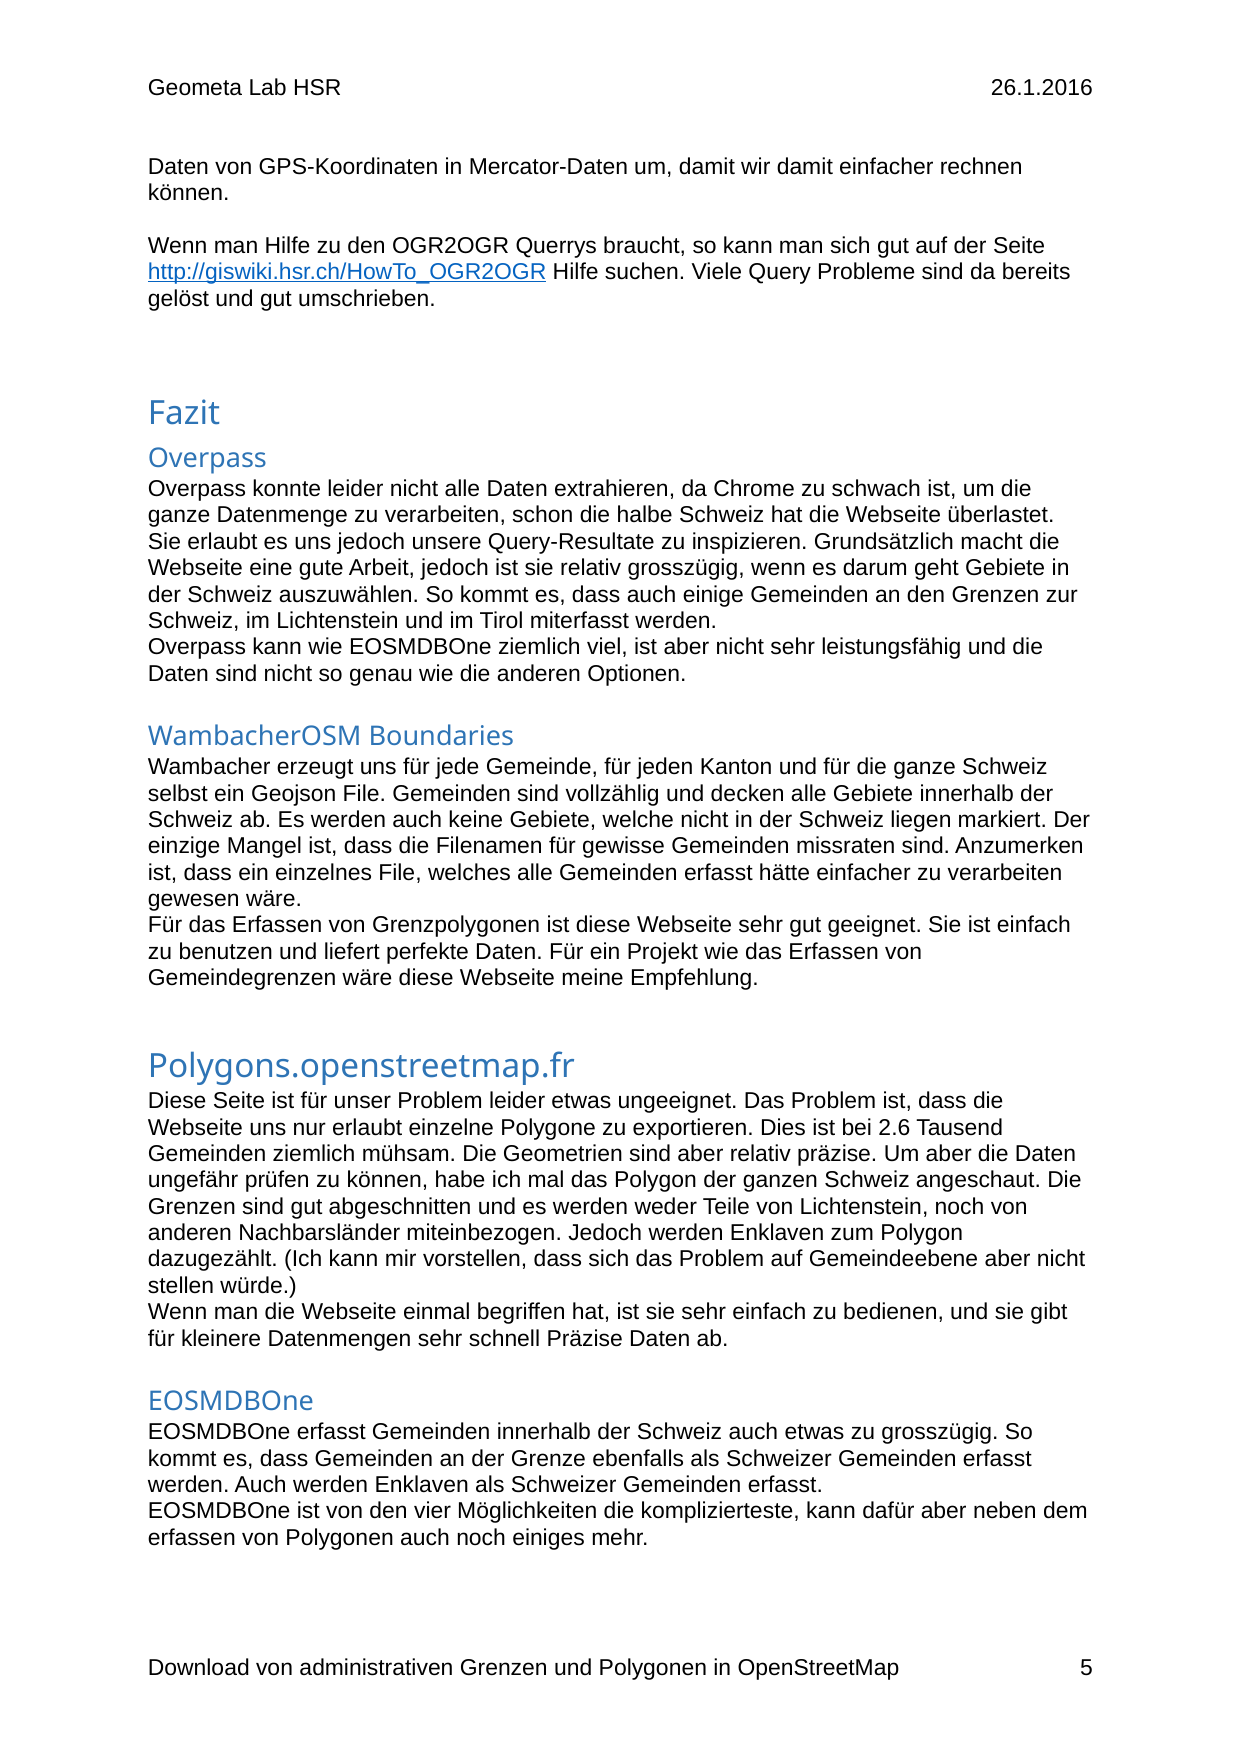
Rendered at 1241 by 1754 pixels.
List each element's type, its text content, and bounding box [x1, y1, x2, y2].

text Overpass konnte leider nicht alle Daten extrahieren, da Chrome zu schwach ist, um die ganze Datenmenge zu verarbeiten, schon die halbe Schweiz hat die Webseite überlastet. [148, 475, 1093, 528]
text Daten von GPS-Koordinaten in Mercator-Daten um, damit wir damit einfacher rechnen können. [148, 153, 1093, 206]
subtitle EOSMDBOne [148, 1381, 1093, 1418]
text Diese Seite ist für unser Problem leider etwas ungeeignet. Das Problem ist, dass die Webseite uns nur erlaubt einzelne Polygone zu exportieren. Dies ist bei 2.6 Tausend Gemeinden ziemlich mühsam. Die Geometrien sind aber relativ präzise. Um aber die Daten ungefähr prüfen zu können, habe ich mal das Polygon der ganzen Schweiz angeschaut. Die Grenzen sind gut abgeschnitten und es werden weder Teile von Lichtenstein, noch von anderen Nachbarsländer miteinbezogen. Jedoch werden Enklaven zum Polygon dazugezählt. (Ich kann mir vorstellen, dass sich das Problem auf Gemeindeebene aber nicht stellen würde.) [148, 1087, 1093, 1298]
subtitle WambacherOSM Boundaries [148, 716, 1093, 753]
text Für das Erfassen von Grenzpolygonen ist diese Webseite sehr gut geeignet. Sie ist einfach zu benutzen und liefert perfekte Daten. Für ein Projekt wie das Erfassen von Gemeindegrenzen wäre diese Webseite meine Empfehlung. [148, 911, 1093, 991]
text Wenn man die Webseite einmal begriffen hat, ist sie sehr einfach zu bedienen, und sie gibt für kleinere Datenmengen sehr schnell Präzise Daten ab. [148, 1298, 1093, 1351]
subtitle Polygons.openstreetmap.fr [148, 1042, 1093, 1087]
text Wenn man Hilfe zu den OGR2OGR Querrys braucht, so kann man sich gut auf der Seite http://giswiki.hsr.ch/HowTo_OGR2OGR Hilfe suchen. Viele Query Probleme sind da bereits gelöst und gut umschrieben. [148, 232, 1093, 311]
text EOSMDBOne erfasst Gemeinden innerhalb der Schweiz auch etwas zu grosszügig. So kommt es, dass Gemeinden an der Grenze ebenfalls als Schweizer Gemeinden erfasst werden. Auch werden Enklaven als Schweizer Gemeinden erfasst. [148, 1418, 1093, 1497]
text Wambacher erzeugt uns für jede Gemeinde, für jeden Kanton und für die ganze Schweiz selbst ein Geojson File. Gemeinden sind vollzählig und decken alle Gebiete innerhalb der Schweiz ab. Es werden auch keine Gebiete, welche nicht in der Schweiz liegen markiert. Der einzige Mangel ist, dass die Filenamen für gewisse Gemeinden missraten sind. Anzumerken ist, dass ein einzelnes File, welches alle Gemeinden erfasst hätte einfacher zu verarbeiten gewesen wäre. [148, 753, 1093, 911]
text EOSMDBOne ist von den vier Möglichkeiten die komplizierteste, kann dafür aber neben dem erfassen von Polygonen auch noch einiges mehr. [148, 1497, 1093, 1550]
subtitle Overpass [148, 438, 1093, 475]
subtitle Fazit [148, 389, 1093, 434]
text Sie erlaubt es uns jedoch unsere Query-Resultate zu inspizieren. Grundsätzlich macht die Webseite eine gute Arbeit, jedoch ist sie relativ grosszügig, wenn es darum geht Gebiete in der Schweiz auszuwählen. So kommt es, dass auch einige Gemeinden an den Grenzen zur Schweiz, im Lichtenstein und im Tirol miterfasst werden. [148, 528, 1093, 633]
text Overpass kann wie EOSMDBOne ziemlich viel, ist aber nicht sehr leistungsfähig und die Daten sind nicht so genau wie die anderen Optionen. [148, 633, 1093, 686]
